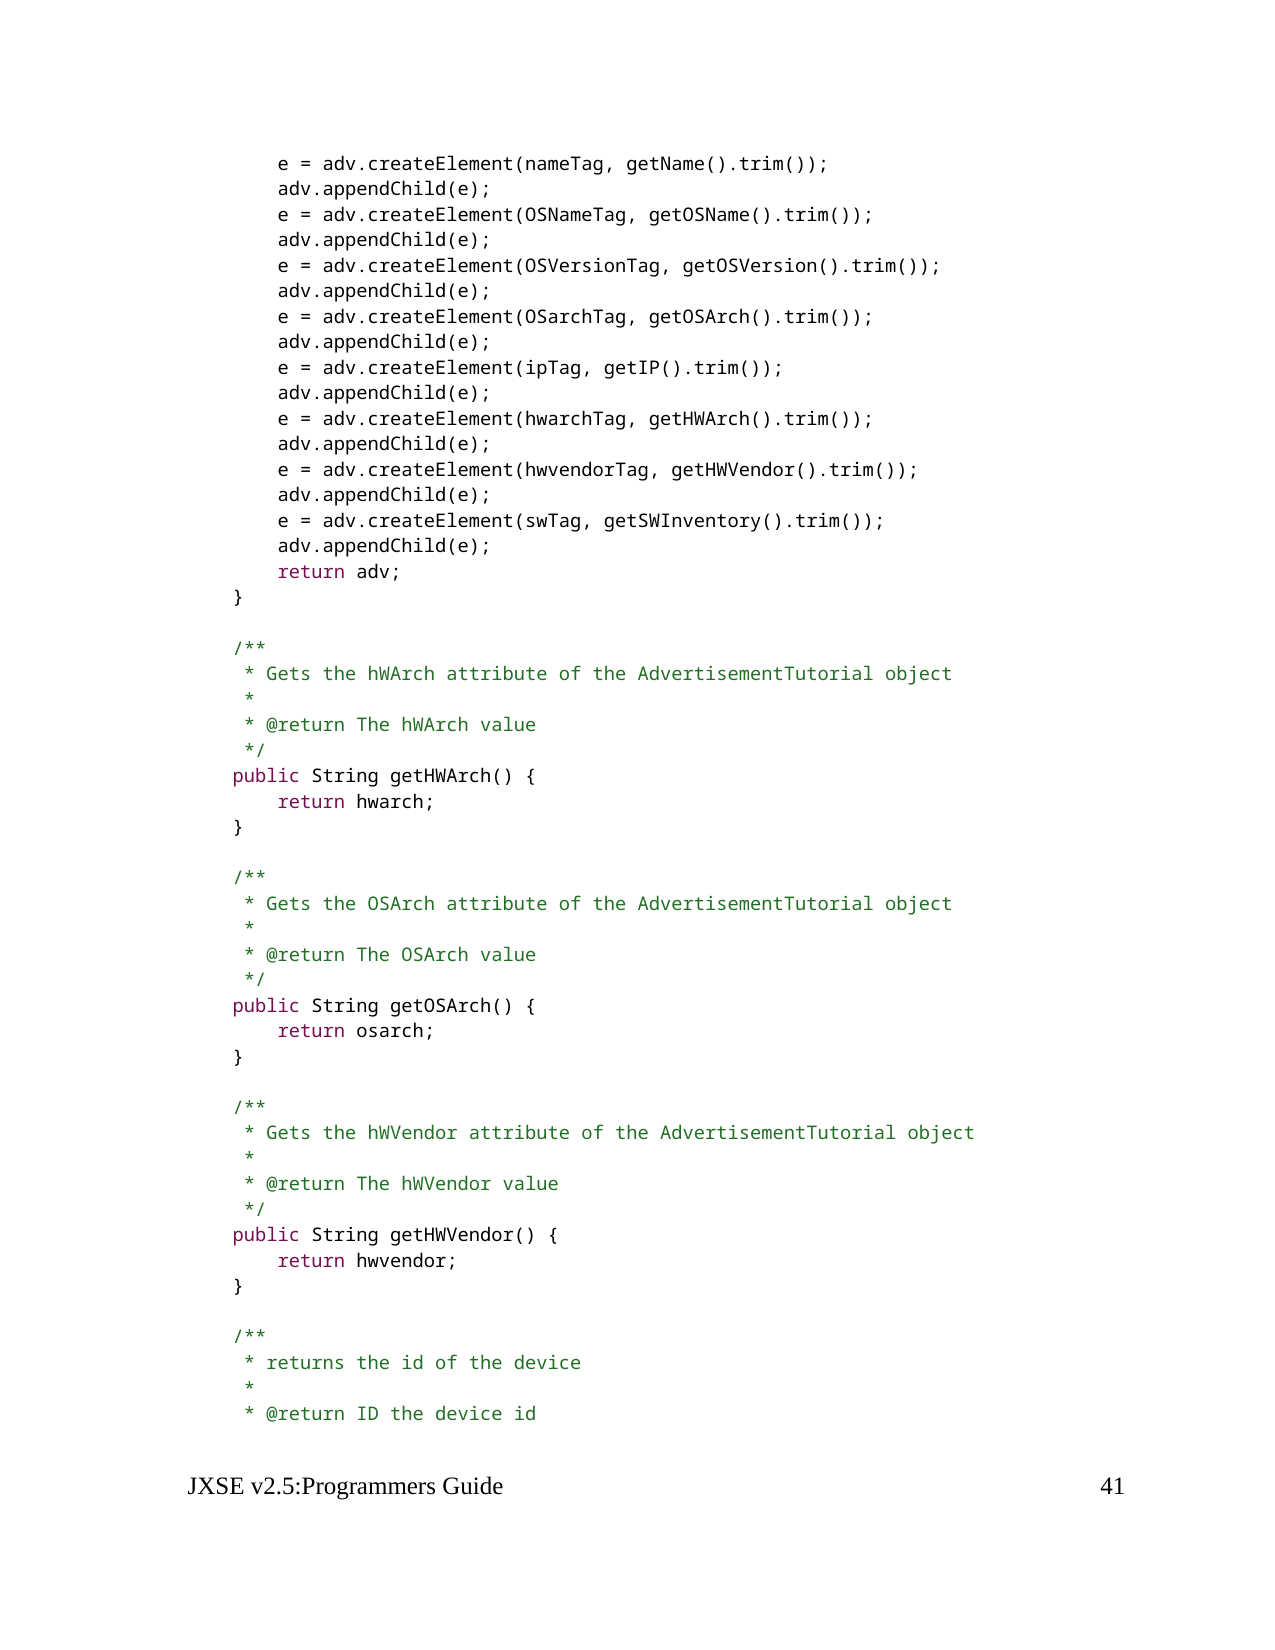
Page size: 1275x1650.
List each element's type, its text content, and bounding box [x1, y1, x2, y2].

text public String getHWArch() { [187, 762, 1125, 788]
text adv.appendChild(e); [187, 329, 1125, 354]
text */ [187, 1196, 1125, 1222]
text adv.appendChild(e); [187, 176, 1125, 201]
text e = adv.createElement(OSarchTag, getOSArch().trim()); [187, 303, 1125, 329]
text return adv; [187, 558, 1125, 584]
text * [187, 1375, 1125, 1401]
text public String getOSArch() { [187, 992, 1125, 1018]
text * @return The hWVendor value [187, 1171, 1125, 1196]
text * [187, 686, 1125, 711]
text } [187, 1043, 1125, 1069]
text */ [187, 737, 1125, 762]
text return hwvendor; [187, 1247, 1125, 1273]
text * @return ID the device id [187, 1401, 1125, 1426]
text public String getHWVendor() { [187, 1222, 1125, 1247]
text * [187, 916, 1125, 941]
text * Gets the hWArch attribute of the AdvertisementTutorial object [187, 660, 1125, 686]
text adv.appendChild(e); [187, 482, 1125, 507]
text */ [187, 967, 1125, 992]
text adv.appendChild(e); [187, 431, 1125, 456]
text adv.appendChild(e); [187, 227, 1125, 252]
text /** [187, 864, 1125, 890]
text } [187, 813, 1125, 839]
text /** [187, 635, 1125, 660]
text e = adv.createElement(OSNameTag, getOSName().trim()); [187, 201, 1125, 227]
text * [187, 1145, 1125, 1171]
text * @return The OSArch value [187, 941, 1125, 967]
text adv.appendChild(e); [187, 278, 1125, 303]
text /** [187, 1324, 1125, 1349]
text adv.appendChild(e); [187, 380, 1125, 405]
text * Gets the hWVendor attribute of the AdvertisementTutorial object [187, 1120, 1125, 1145]
text e = adv.createElement(ipTag, getIP().trim()); [187, 354, 1125, 380]
text * Gets the OSArch attribute of the AdvertisementTutorial object [187, 890, 1125, 916]
text adv.appendChild(e); [187, 533, 1125, 558]
text e = adv.createElement(nameTag, getName().trim()); [187, 150, 1125, 176]
text e = adv.createElement(swTag, getSWInventory().trim()); [187, 507, 1125, 533]
text /** [187, 1094, 1125, 1120]
text e = adv.createElement(OSVersionTag, getOSVersion().trim()); [187, 252, 1125, 278]
text return osarch; [187, 1018, 1125, 1043]
text * returns the id of the device [187, 1349, 1125, 1375]
text } [187, 1273, 1125, 1298]
text * @return The hWArch value [187, 711, 1125, 737]
text e = adv.createElement(hwarchTag, getHWArch().trim()); [187, 405, 1125, 431]
text } [187, 584, 1125, 609]
text e = adv.createElement(hwvendorTag, getHWVendor().trim()); [187, 456, 1125, 482]
text return hwarch; [187, 788, 1125, 813]
